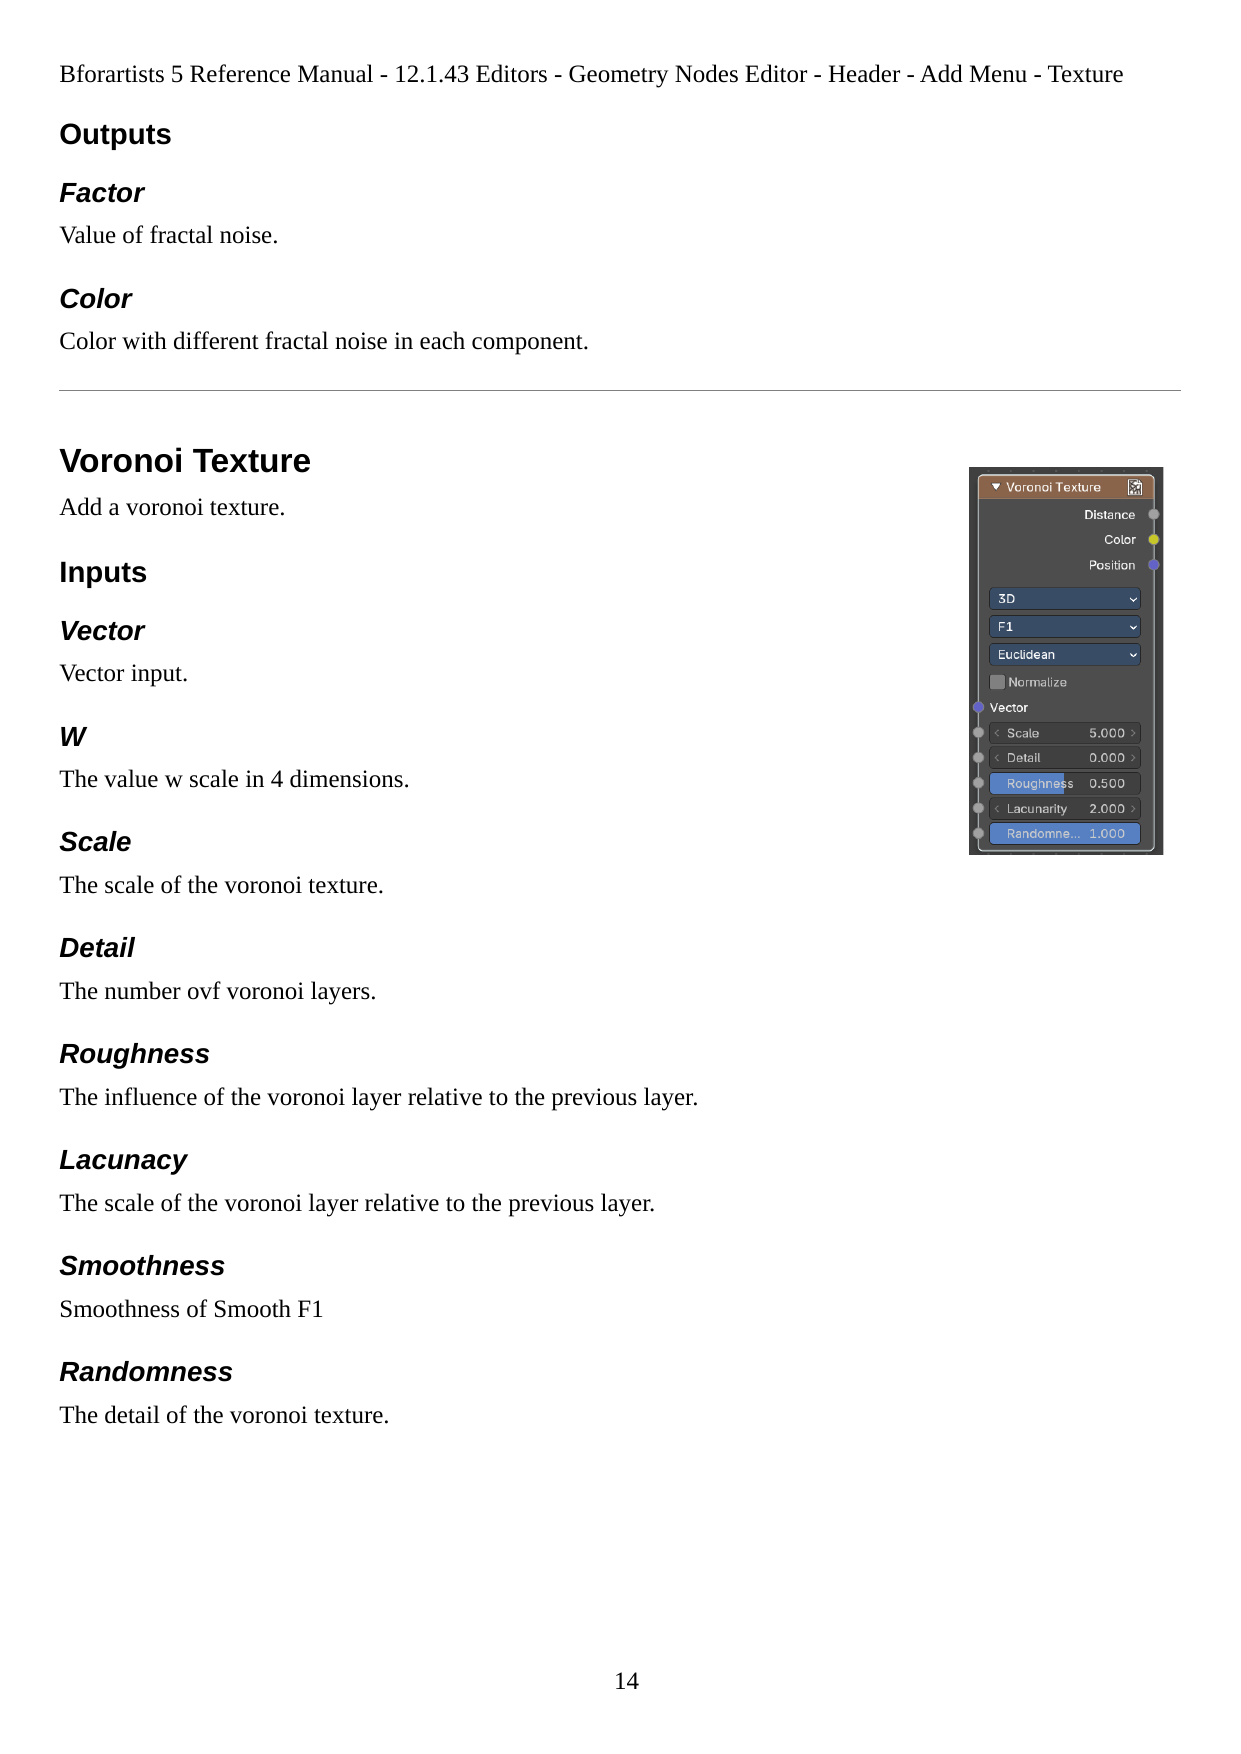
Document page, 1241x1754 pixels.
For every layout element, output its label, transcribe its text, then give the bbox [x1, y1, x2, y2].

subtitle Vector [59, 614, 969, 646]
text The scale of the voronoi layer relative to the previous layer. [59, 1188, 1181, 1217]
text Add a voronoi texture. [59, 492, 969, 520]
subtitle [1164, 555, 1181, 589]
subtitle Scale [59, 826, 1181, 858]
subtitle Voronoi Texture [59, 440, 1181, 479]
subtitle Randomness [59, 1356, 1181, 1387]
text The number ovf voronoi layers. [59, 976, 1181, 1005]
subtitle [1164, 614, 1181, 646]
subtitle Detail [59, 932, 1181, 964]
subtitle W [59, 720, 969, 752]
text The value w scale in 4 dimensions. [59, 764, 969, 793]
text The influence of the voronoi layer relative to the previous layer. [59, 1082, 1181, 1111]
subtitle Color [59, 282, 1181, 314]
text Color with different fractal noise in each component. [59, 326, 1181, 355]
text [1164, 492, 1181, 520]
text Vector input. [59, 658, 969, 687]
subtitle Roughness [59, 1038, 1181, 1069]
text Value of fractal noise. [59, 220, 1181, 249]
text [1164, 658, 1181, 687]
text The scale of the voronoi texture. [59, 870, 1181, 899]
subtitle Inputs [59, 555, 969, 589]
subtitle Lacunacy [59, 1144, 1181, 1176]
text The detail of the voronoi texture. [59, 1400, 1181, 1429]
subtitle Smoothness [59, 1249, 1181, 1281]
subtitle [1164, 720, 1181, 752]
subtitle Factor [59, 176, 1181, 208]
subtitle Outputs [59, 117, 1181, 151]
picture [969, 467, 1164, 855]
text Smoothness of Smooth F1 [59, 1294, 1181, 1323]
